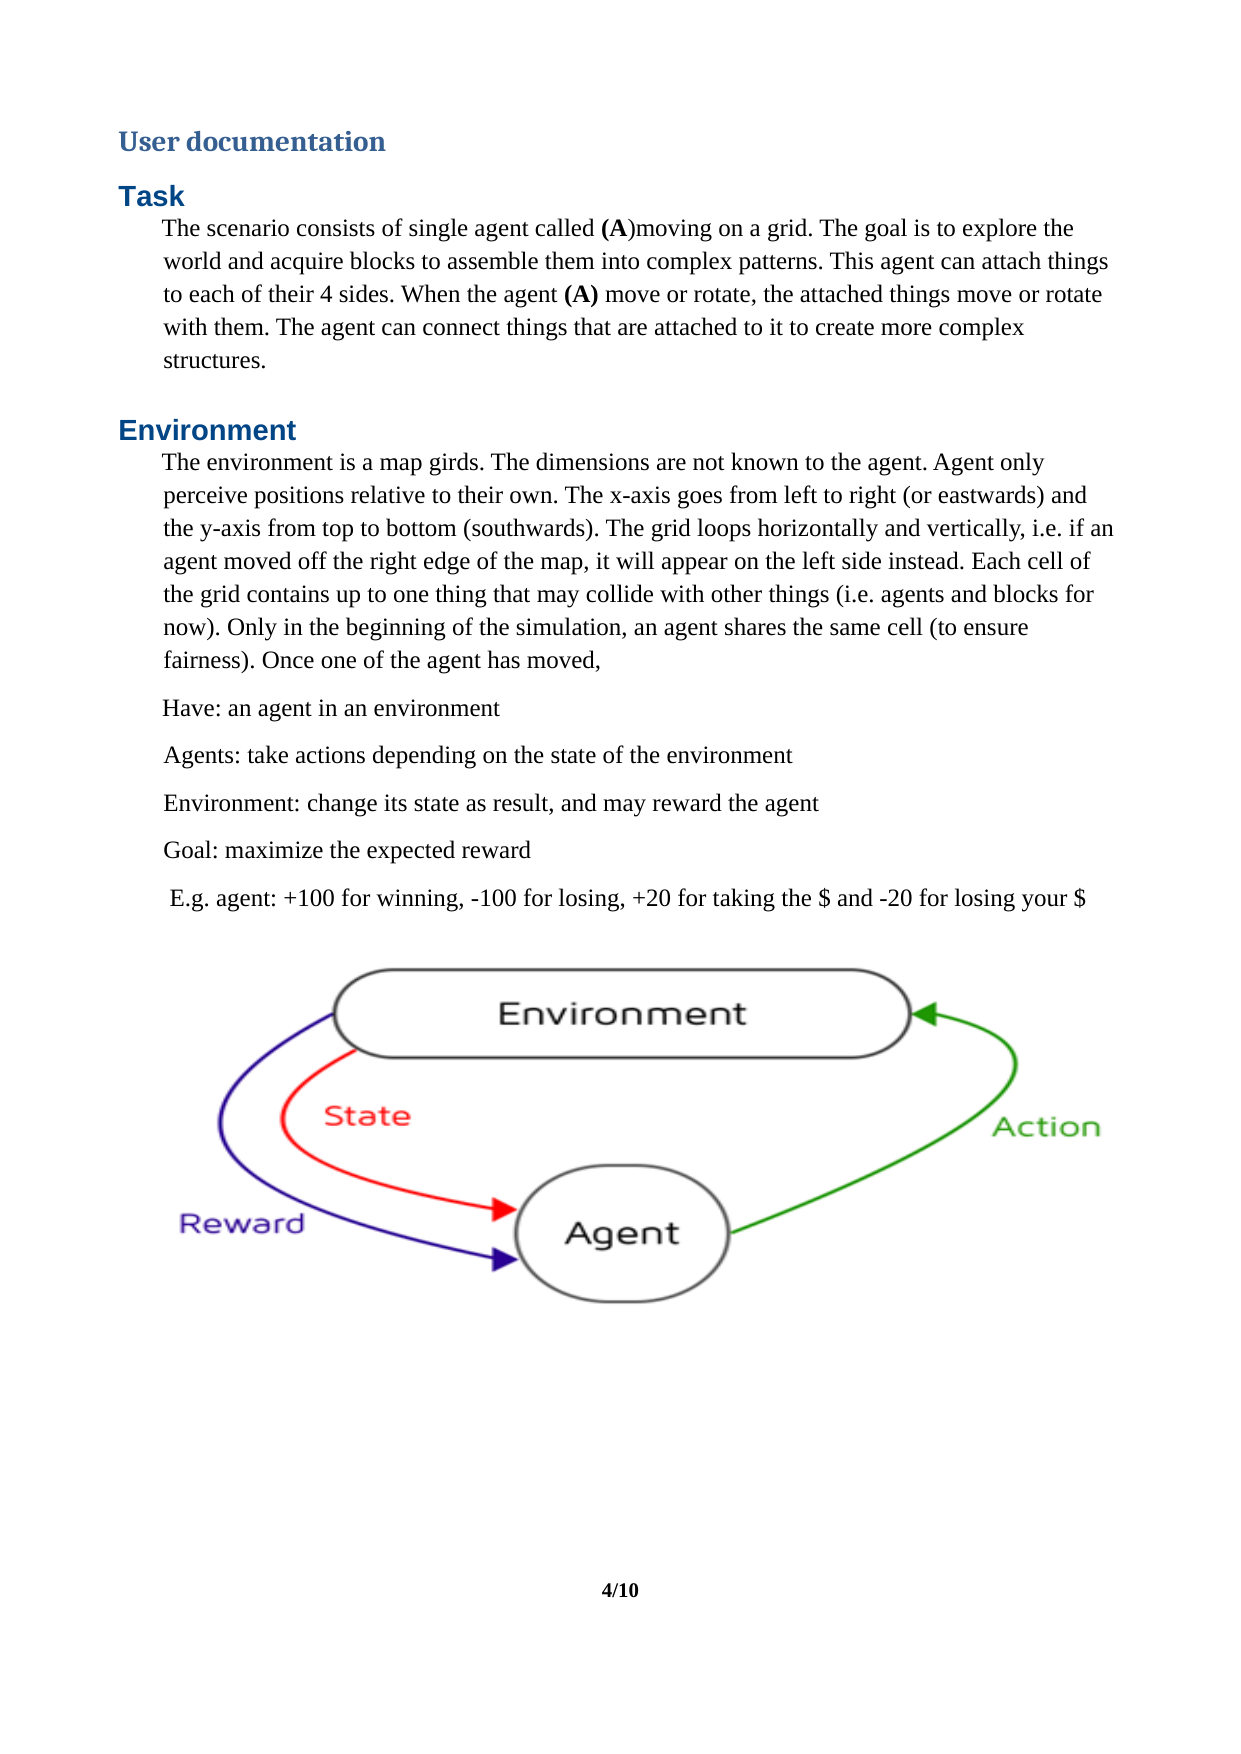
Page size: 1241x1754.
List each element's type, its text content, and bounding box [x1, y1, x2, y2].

subtitle User documentation [118, 125, 1122, 158]
list The environment is a map girds. The dimensions are not known to the agent. Agent only perceive positions relative to their own. The x-axis goes from left to right (or eastwards) and the y-axis from top to bottom (southwards). The grid loops horizontally and vertically, i.e. if an agent moved off the right edge of the map, it will appear on the left side instead. Each cell of the grid contains up to one thing that may collide with other things (i.e. agents and blocks for now). Only in the beginning of the simulation, an agent shares the same cell (to ensure fairness). Once one of the agent has moved, [118, 447, 1122, 674]
text Agents: take actions depending on the state of the environment [118, 740, 1122, 769]
text Goal: maximize the expected reward [118, 836, 1122, 864]
subtitle Task [118, 179, 1122, 213]
subtitle Environment [118, 413, 1122, 447]
text Environment: change its state as result, and may reward the agent [118, 788, 1122, 817]
list Have: an agent in an environment [118, 693, 1122, 721]
text E.g. agent: +100 for winning, -100 for losing, +20 for taking the $ and -20 for losing your $ [118, 883, 1122, 912]
list The scenario consists of single agent called (A)moving on a grid. The goal is to explore the world and acquire blocks to assemble them into complex patterns. This agent can attach things to each of their 4 sides. When the agent (A) move or rotate, the attached things move or rotate with them. The agent can connect things that are attached to it to create more complex structures. [118, 213, 1122, 374]
